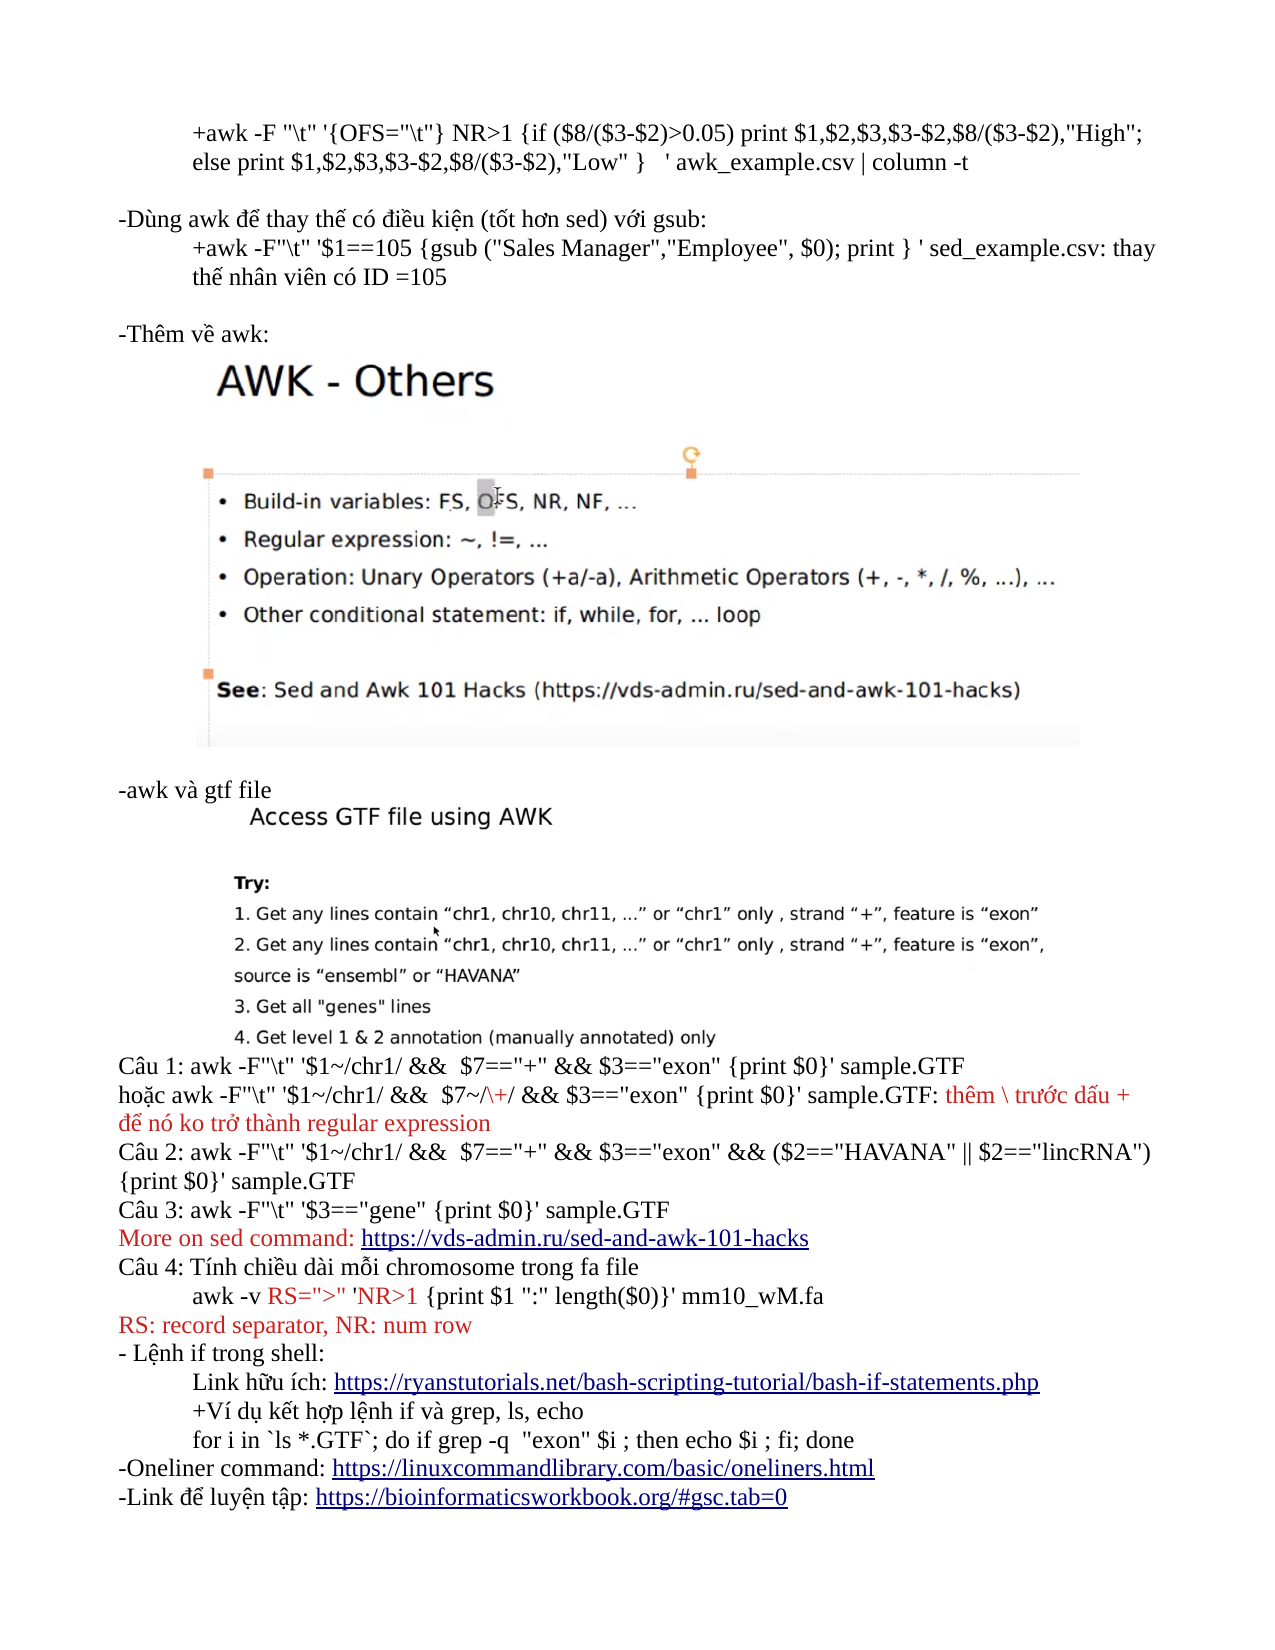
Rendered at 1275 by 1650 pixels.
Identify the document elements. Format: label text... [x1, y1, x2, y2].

text RS: record separator, NR: num row [118, 1310, 1157, 1338]
text -Thêm về awk: [118, 319, 1157, 348]
text Câu 3: awk -F"\t" '$3=="gene" {print $0}' sample.GTF [118, 1195, 1157, 1223]
text +Ví dụ kết hợp lệnh if và grep, ls, echo [118, 1396, 1157, 1425]
picture [195, 348, 1080, 747]
text More on sed command: https://vds-admin.ru/sed-and-awk-101-hacks [118, 1223, 1157, 1252]
text -Dùng awk để thay thế có điều kiện (tốt hơn sed) với gsub: [118, 204, 1157, 233]
text +awk -F"\t" '$1==105 {gsub ("Sales Manager","Employee", $0); print } ' sed_example.csv: thay thế nhân viên có ID =105 [118, 233, 1157, 291]
text - Lệnh if trong shell: [118, 1338, 1157, 1367]
text +awk -F "\t" '{OFS="\t"} NR>1 {if ($8/($3-$2)>0.05) print $1,$2,$3,$3-$2,$8/($3-$2),"High"; else print $1,$2,$3,$3-$2,$8/($3-$2),"Low" } ' awk_example.csv | column -t [118, 118, 1157, 176]
text Câu 2: awk -F"\t" '$1~/chr1/ && $7=="+" && $3=="exon" && ($2=="HAVANA" || $2=="lincRNA") {print $0}' sample.GTF [118, 1137, 1157, 1195]
text Link hữu ích: https://ryanstutorials.net/bash-scripting-tutorial/bash-if-statements.php [118, 1367, 1157, 1396]
text -awk và gtf file [118, 776, 1157, 804]
text Câu 1: awk -F"\t" '$1~/chr1/ && $7=="+" && $3=="exon" {print $0}' sample.GTF [118, 804, 1157, 1080]
text -Oneliner command: https://linuxcommandlibrary.com/basic/oneliners.html [118, 1453, 1157, 1482]
text Câu 4: Tính chiều dài mỗi chromosome trong fa file [118, 1252, 1157, 1281]
text awk -v RS=">" 'NR>1 {print $1 ":" length($0)}' mm10_wM.fa [118, 1281, 1157, 1310]
picture [220, 804, 1055, 1051]
text hoặc awk -F"\t" '$1~/chr1/ && $7~/\+/ && $3=="exon" {print $0}' sample.GTF: thêm \ trước dấu + để nó ko trở thành regular expression [118, 1080, 1157, 1137]
text -Link để luyện tập: https://bioinformaticsworkbook.org/#gsc.tab=0 [118, 1482, 1157, 1511]
text for i in `ls *.GTF`; do if grep -q "exon" $i ; then echo $i ; fi; done [118, 1425, 1157, 1453]
